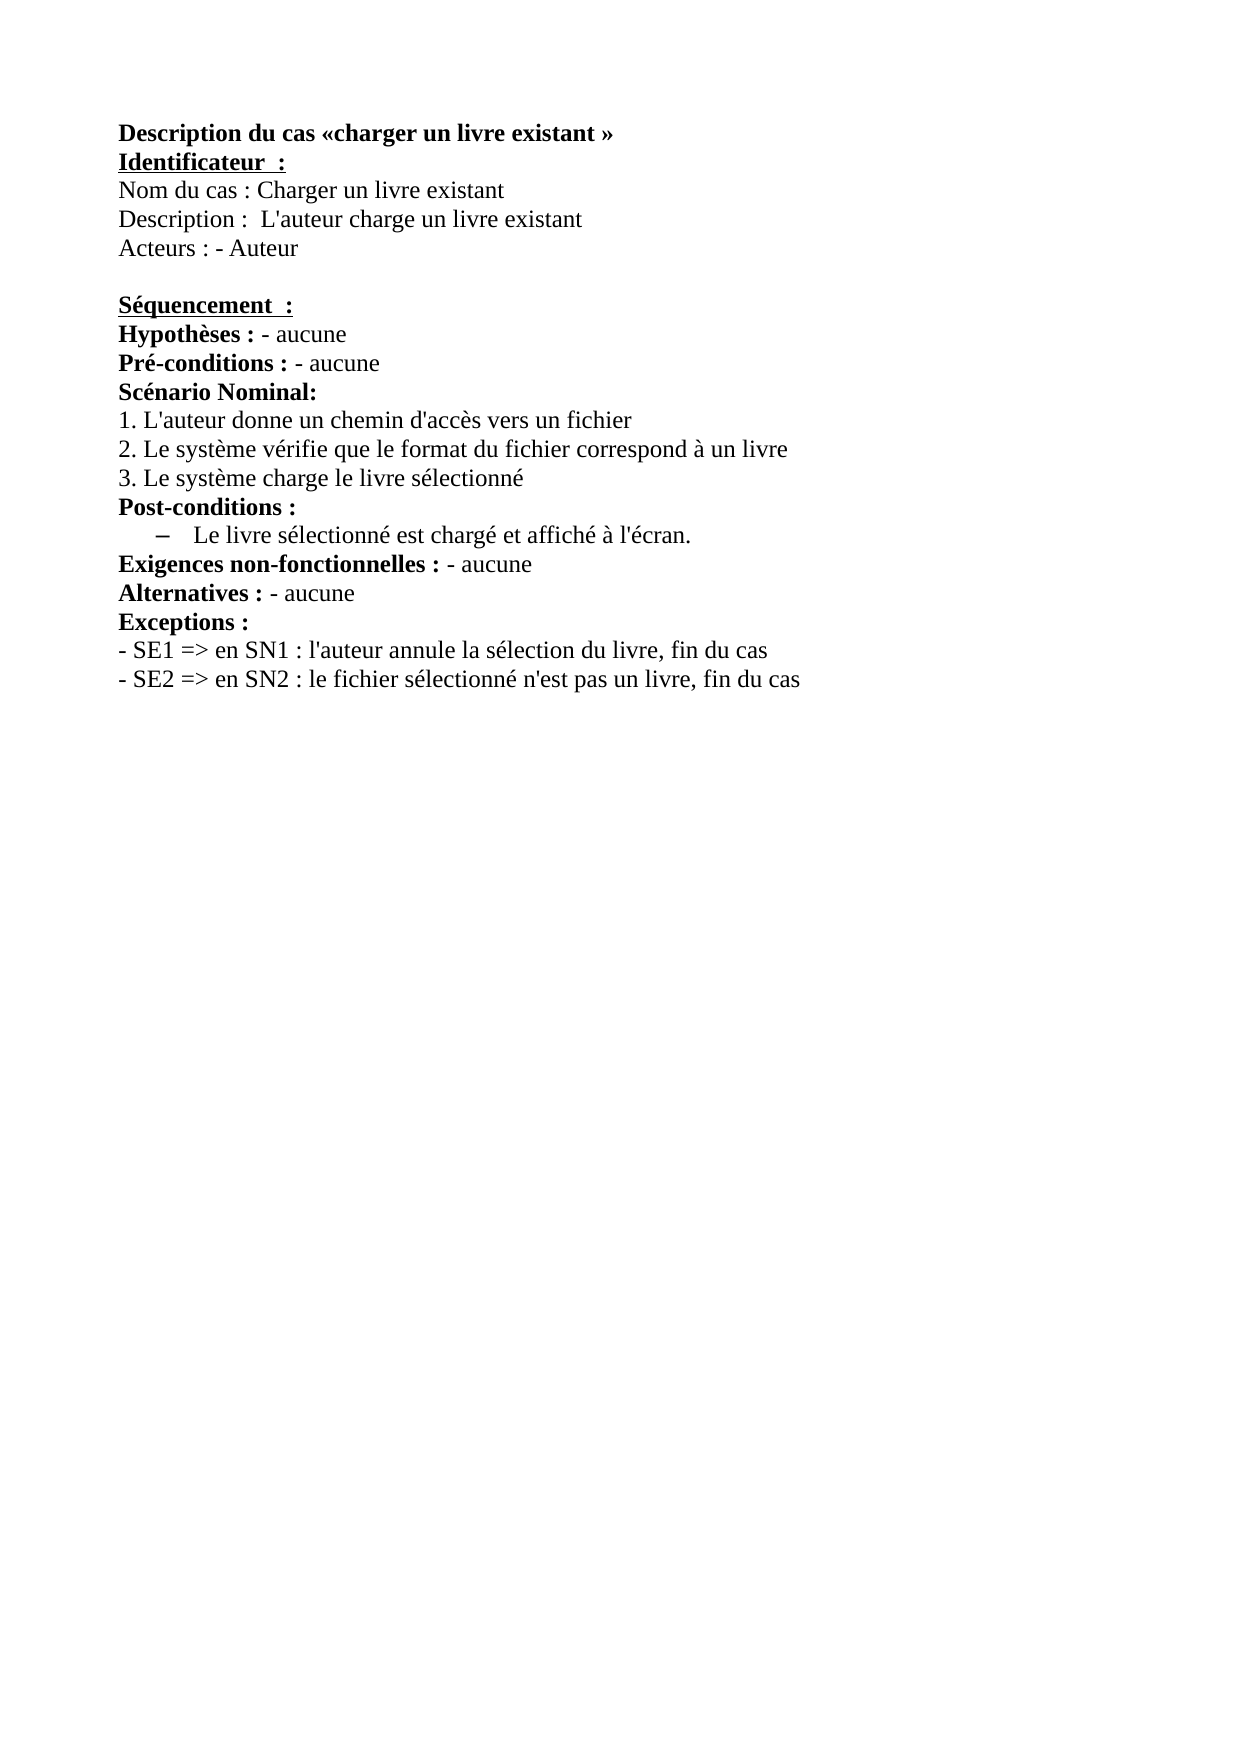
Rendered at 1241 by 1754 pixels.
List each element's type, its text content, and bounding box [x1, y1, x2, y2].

text - SE1 => en SN1 : l'auteur annule la sélection du livre, fin du cas [118, 636, 1122, 664]
text Exigences non-fonctionnelles : - aucune [118, 549, 1122, 578]
text 1. L'auteur donne un chemin d'accès vers un fichier [118, 406, 1122, 434]
text Description : L'auteur charge un livre existant [118, 204, 1122, 233]
text 3. Le système charge le livre sélectionné [118, 463, 1122, 492]
text 2. Le système vérifie que le format du fichier correspond à un livre [118, 434, 1122, 463]
list Le livre sélectionné est chargé et affiché à l'écran. [156, 521, 1122, 549]
text Nom du cas : Charger un livre existant [118, 176, 1122, 204]
text Alternatives : - aucune [118, 578, 1122, 607]
text Pré-conditions : - aucune [118, 348, 1122, 377]
text Scénario Nominal: [118, 377, 1122, 406]
text Exceptions : [118, 607, 1122, 636]
text Description du cas «charger un livre existant » [118, 118, 1122, 147]
text Hypothèses : - aucune [118, 319, 1122, 348]
text Identificateur : [118, 147, 1122, 176]
text Post-conditions : [118, 492, 1122, 521]
text - SE2 => en SN2 : le fichier sélectionné n'est pas un livre, fin du cas [118, 664, 1122, 693]
text Séquencement : [118, 291, 1122, 319]
text Acteurs : - Auteur [118, 233, 1122, 262]
